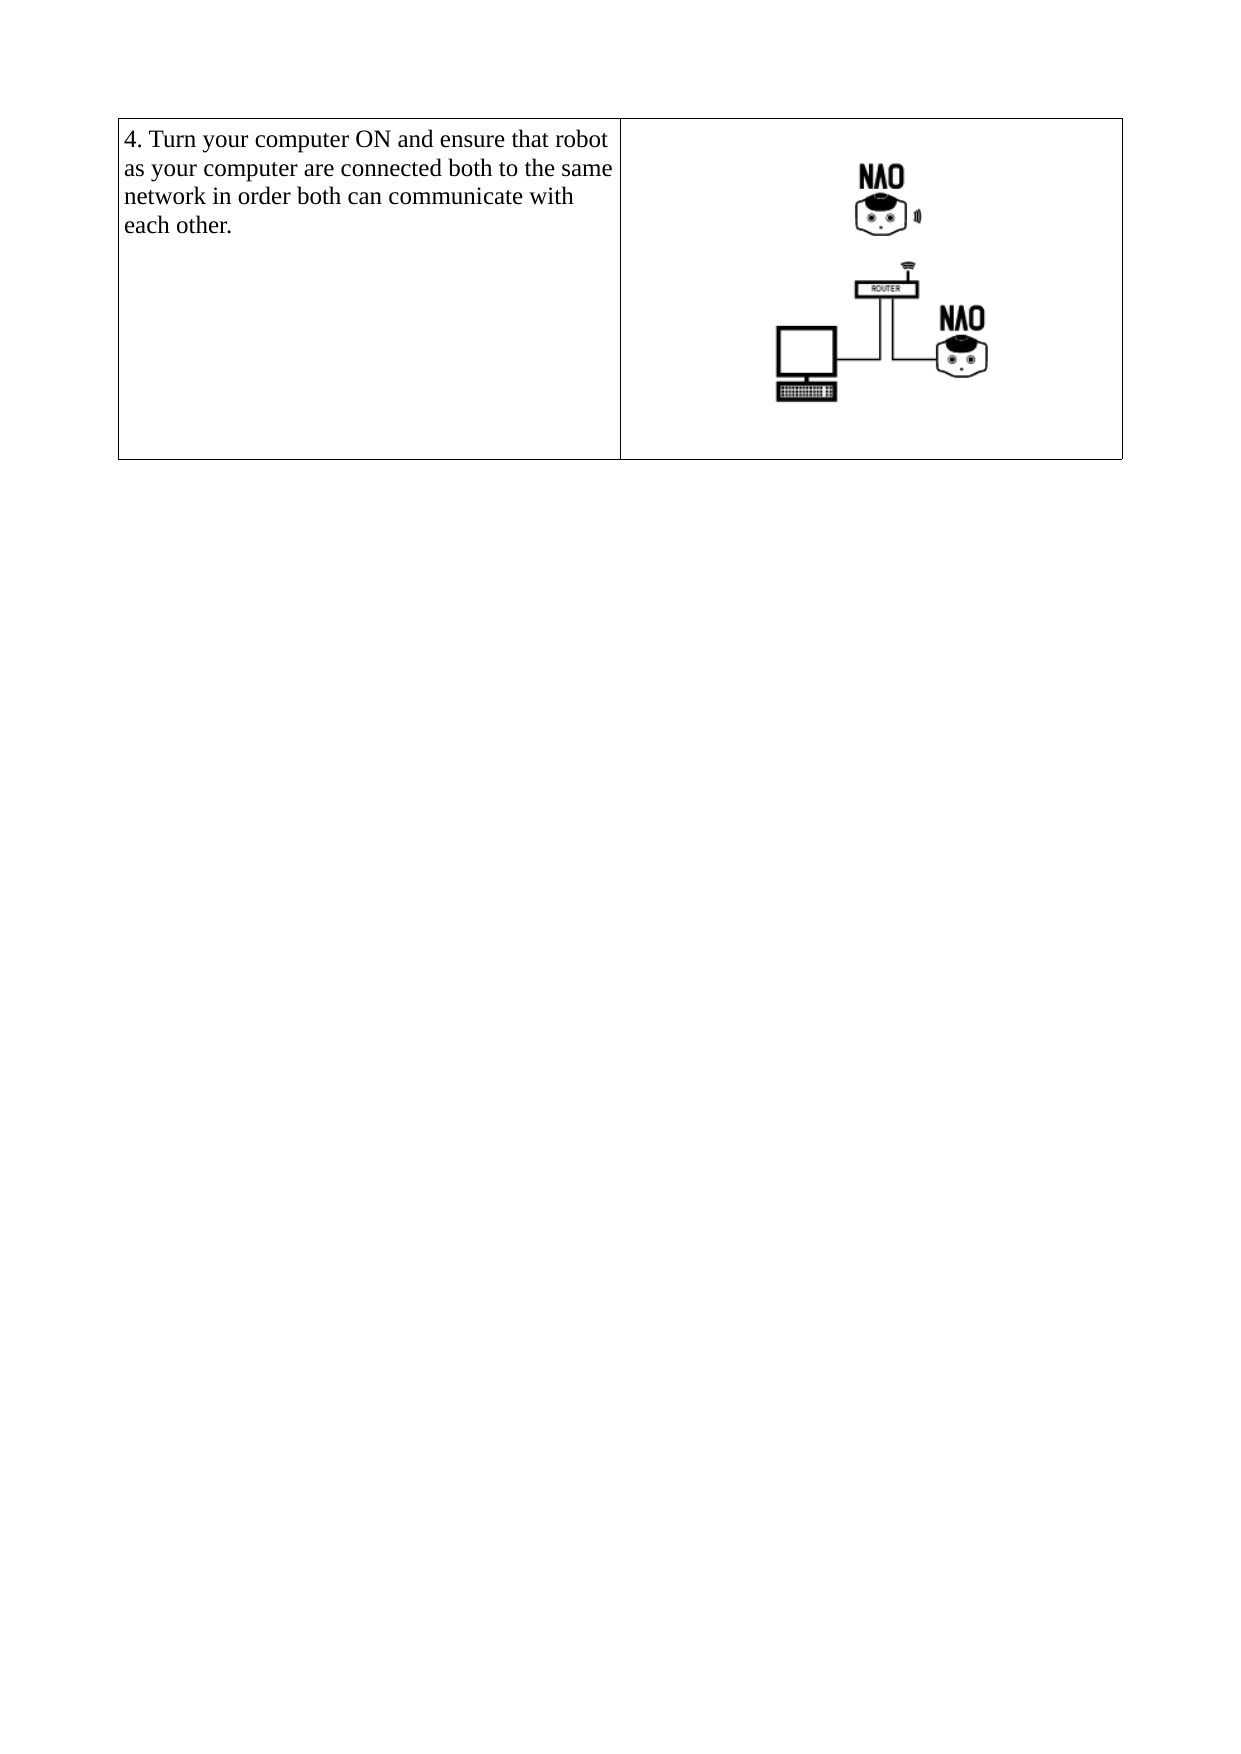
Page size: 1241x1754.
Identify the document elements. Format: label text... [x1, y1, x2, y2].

table_cell 4. Turn your computer ON and ensure that robot as your computer are connected both to the same network in order both can communicate with each other. [119, 119, 620, 459]
picture [711, 123, 1031, 425]
table_cell [621, 119, 1122, 459]
